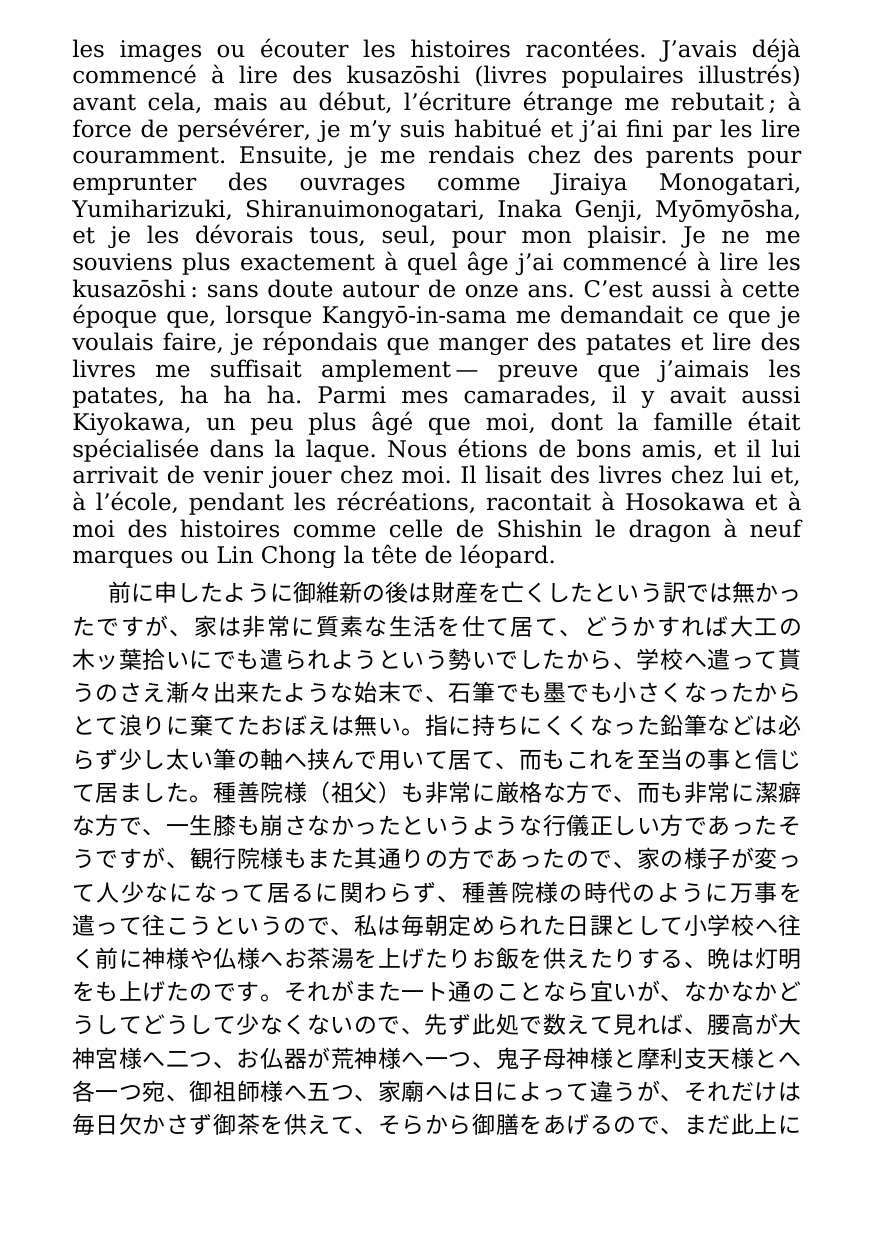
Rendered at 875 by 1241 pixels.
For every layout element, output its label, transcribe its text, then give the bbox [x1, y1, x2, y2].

text 前に申したように御維新の後は財産を亡くしたという訳では無かったですが、家は非常に質素な生活を仕て居て、どうかすれば大工の木ッ葉拾いにでも遣られようという勢いでしたから、学校へ遣って貰うのさえ漸々出来たような始末で、石筆でも墨でも小さくなったからとて浪りに棄てたおぼえは無い。指に持ちにくくなった鉛筆などは必らず少し太い筆の軸へ挟んで用いて居て、而もこれを至当の事と信じて居ました。種善院様（祖父）も非常に厳格な方で、而も非常に潔癖な方で、一生膝も崩さなかったというような行儀正しい方であったそうですが、観行院様もまた其通りの方であったので、家の様子が変って人少なになって居るに関わらず、種善院様の時代のように万事を遣って往こうというので、私は毎朝定められた日課として小学校へ往く前に神様や仏様へお茶湯を上げたりお飯を供えたりする、晩は灯明をも上げたのです。それがまた一ト通のことなら宜いが、なかなかどうしてどうして少なくないので、先ず此処で数えて見れば、腰高が大神宮様へ二つ、お仏器が荒神様へ一つ、鬼子母神様と摩利支天様とへ各一つ宛、御祖師様へ五つ、家廟へは日によって違うが、それだけは毎日欠かさず御茶を供えて、そらから御膳をあげるので、まだ此上に [72, 575, 802, 1140]
text les images ou écouter les histoires racontées. J’avais déjà commencé à lire des kusazōshi (livres populaires illustrés) avant cela, mais au début, l’écriture étrange me rebutait ; à force de persévérer, je m’y suis habitué et j’ai fini par les lire couramment. Ensuite, je me rendais chez des parents pour emprunter des ouvrages comme Jiraiya Monogatari, Yumiharizuki, Shiranuimonogatari, Inaka Genji, Myōmyōsha, et je les dévorais tous, seul, pour mon plaisir. Je ne me souviens plus exactement à quel âge j’ai commencé à lire les kusazōshi : sans doute autour de onze ans. C’est aussi à cette époque que, lorsque Kangyō-in-sama me demandait ce que je voulais faire, je répondais que manger des patates et lire des livres me suffisait amplement — preuve que j’aimais les patates, ha ha ha. Parmi mes camarades, il y avait aussi Kiyokawa, un peu plus âgé que moi, dont la famille était spécialisée dans la laque. Nous étions de bons amis, et il lui arrivait de venir jouer chez moi. Il lisait des livres chez lui et, à l’école, pendant les récréations, racontait à Hosokawa et à moi des histoires comme celle de Shishin le dragon à neuf marques ou Lin Chong la tête de léopard. [72, 36, 802, 569]
